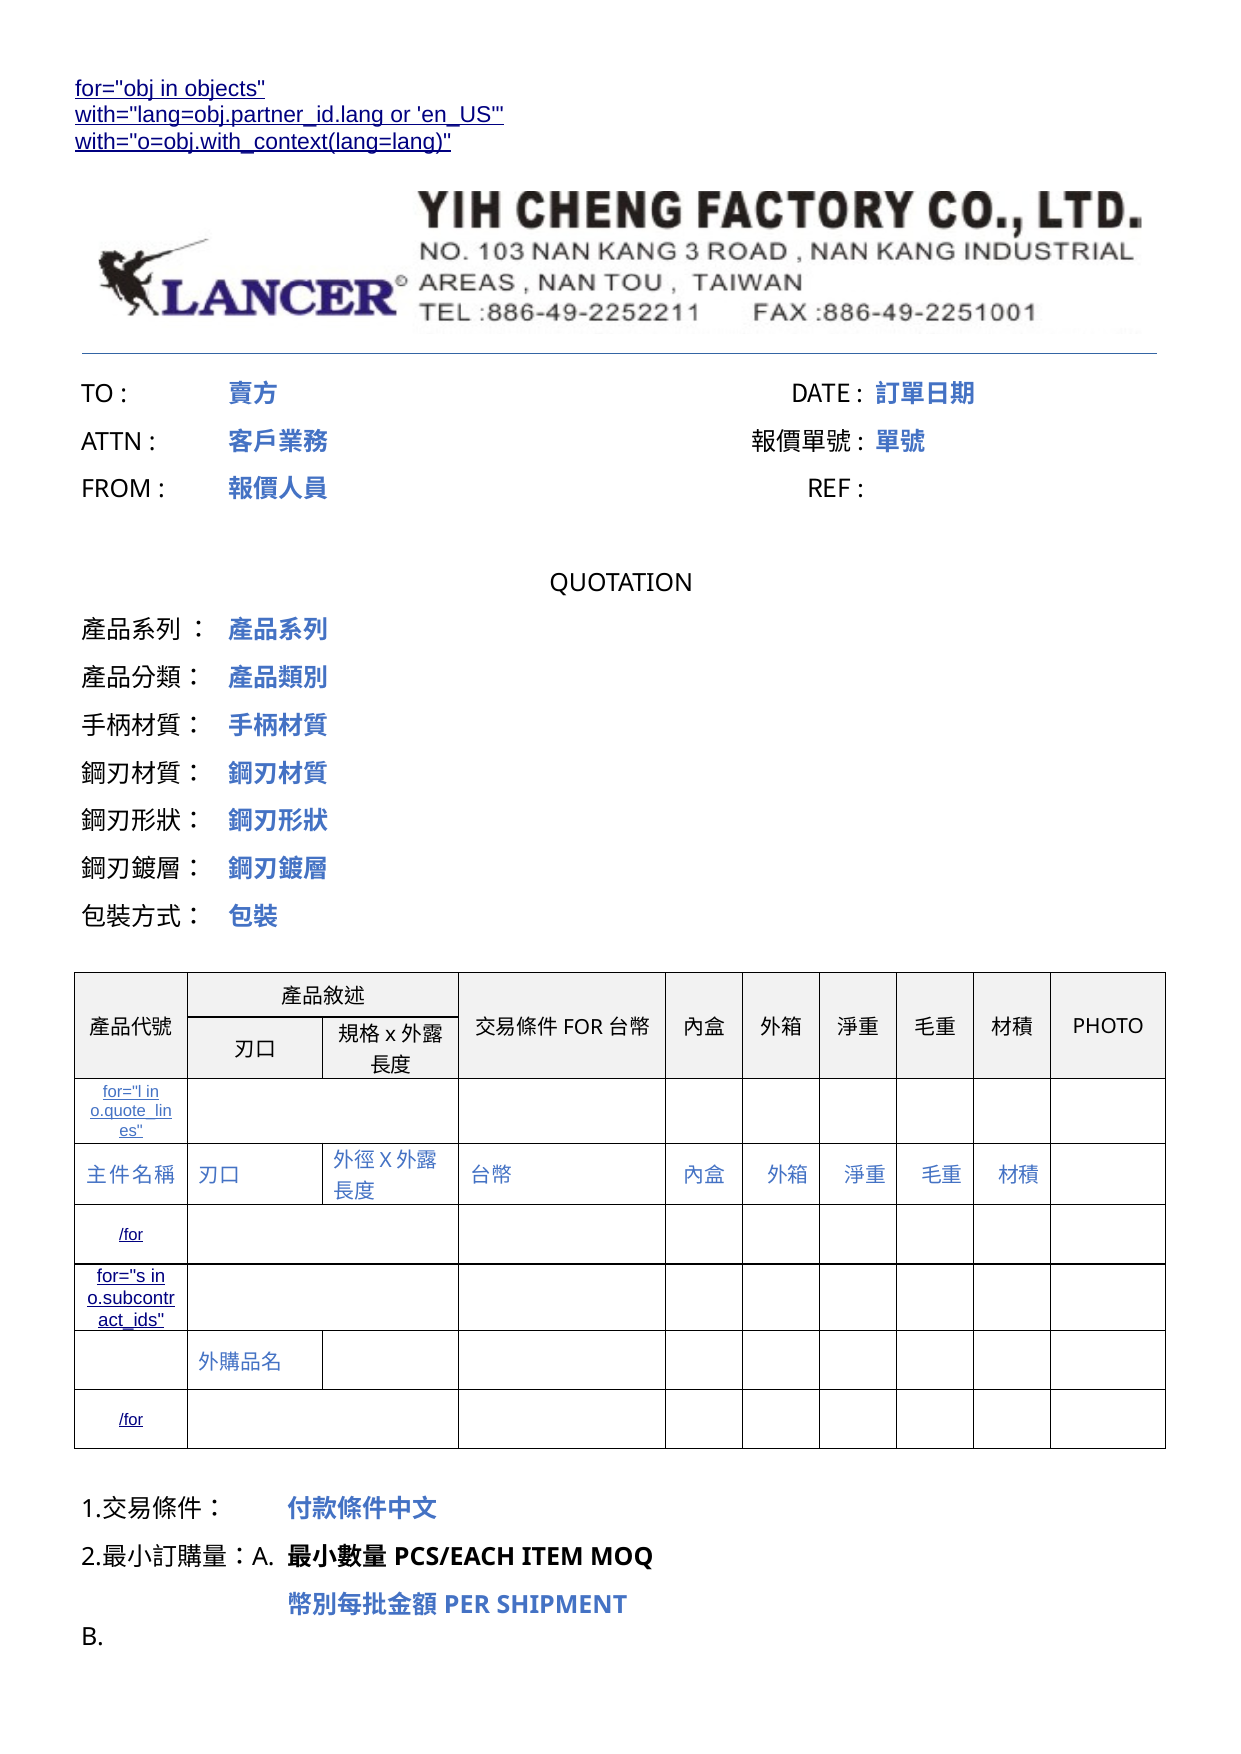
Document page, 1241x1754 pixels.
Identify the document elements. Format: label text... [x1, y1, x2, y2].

table_cell 外購品名 [188, 1331, 322, 1389]
table_cell 手柄材質 [222, 700, 1167, 747]
table_header 交易條件 FOR 台幣 [459, 973, 665, 1078]
table_header [974, 1265, 1050, 1330]
table_cell [897, 1390, 973, 1448]
table_cell [323, 1331, 458, 1389]
table_header 外箱 [743, 973, 819, 1078]
table_cell ATTN : [75, 416, 223, 463]
table_header 材積 [974, 973, 1050, 1078]
table_cell 2.最小訂購量：A. [75, 1531, 281, 1579]
table_cell [820, 1205, 896, 1263]
table_header [459, 1265, 665, 1330]
table_cell [459, 1079, 665, 1143]
table_cell [974, 1390, 1050, 1448]
table_cell [897, 1331, 973, 1389]
table_header DATE : [619, 368, 869, 416]
table_cell [743, 1390, 819, 1448]
text with="lang=obj.partner_id.lang or 'en_US'" [75, 101, 1165, 128]
table_header 產品敘述 [188, 973, 458, 1016]
table_cell [619, 511, 869, 559]
table_cell [974, 1331, 1050, 1389]
table_cell 刃口 [188, 1018, 322, 1078]
table_cell B. [75, 1579, 281, 1658]
table_cell /for [75, 1390, 187, 1448]
table_cell [666, 1331, 742, 1389]
table_cell [75, 511, 223, 559]
table_cell [820, 1390, 896, 1448]
table_cell 單號 [869, 416, 1167, 463]
text for="obj in objects" [75, 75, 1165, 101]
table_cell [188, 1205, 458, 1263]
table_cell [743, 1079, 819, 1143]
table_cell 報價單號 : [619, 416, 869, 463]
table_header PHOTO [1051, 973, 1165, 1078]
table_header TO : [75, 368, 223, 416]
table_cell 材積 [974, 1144, 1050, 1204]
table_cell [666, 1079, 742, 1143]
table_header 產品代號 [75, 973, 187, 1078]
table_cell [820, 1331, 896, 1389]
table_cell [1051, 1205, 1165, 1263]
table_cell [1051, 1079, 1165, 1143]
table_header 產品系列 ： [75, 604, 222, 652]
table_cell [897, 1205, 973, 1263]
table_cell /for [75, 1205, 187, 1263]
table_cell [897, 1079, 973, 1143]
table_cell [974, 1205, 1050, 1263]
table_cell [188, 1079, 458, 1143]
table_cell 刃口 [188, 1144, 322, 1204]
table_cell [1051, 1331, 1165, 1389]
table_header 1.交易條件： [75, 1483, 281, 1531]
table_cell 毛重 [897, 1144, 973, 1204]
table_cell [974, 1079, 1050, 1143]
table_cell 最小數量 PCS/EACH ITEM MOQ [281, 1531, 1167, 1579]
table_header [188, 1265, 458, 1330]
table_cell 手柄材質： [75, 700, 222, 747]
table_cell 外箱 [743, 1144, 819, 1204]
picture [98, 191, 1142, 334]
table_header [743, 1265, 819, 1330]
table_cell for="l in o.quote_lines" [75, 1079, 187, 1143]
table_header for="s in o.subcontract_ids" [75, 1265, 187, 1330]
table_cell [743, 1205, 819, 1263]
table_cell [459, 1331, 665, 1389]
table_header 內盒 [666, 973, 742, 1078]
table_cell REF : [619, 463, 869, 511]
table_cell 主件名稱 [75, 1144, 187, 1204]
table_cell [459, 1205, 665, 1263]
table_cell 鋼刃鍍層 [222, 843, 1167, 890]
table_cell [188, 1390, 458, 1448]
table_header [666, 1265, 742, 1330]
table_cell 包裝方式： [75, 890, 222, 938]
table_cell 外徑X外露長度 [323, 1144, 458, 1204]
text with="o=obj.with_context(lang=lang)" [75, 128, 1165, 154]
table_cell [820, 1079, 896, 1143]
table_header 產品系列 [222, 604, 1167, 652]
table_cell 客戶業務 [223, 416, 619, 463]
table_cell [75, 1331, 187, 1389]
table_cell 鋼刃形狀 [222, 795, 1167, 843]
table_cell FROM : [75, 463, 223, 511]
table_header [820, 1265, 896, 1330]
table_cell [869, 511, 1167, 559]
table_cell 包裝 [222, 890, 1167, 938]
table_header 賣方 [223, 368, 619, 416]
table_header [897, 1265, 973, 1330]
table_header 付款條件中文 [281, 1483, 1167, 1531]
table_cell 內盒 [666, 1144, 742, 1204]
table_cell 規格 x 外露長度 [323, 1018, 458, 1078]
table_cell [459, 1390, 665, 1448]
table_cell 台幣 [459, 1144, 665, 1204]
table_cell 報價人員 [223, 463, 619, 511]
table_cell [666, 1205, 742, 1263]
table_cell [743, 1331, 819, 1389]
table_cell QUOTATION [75, 559, 1167, 604]
table_cell [223, 511, 619, 559]
table_cell [666, 1390, 742, 1448]
table_cell [869, 463, 1167, 511]
table_cell 淨重 [820, 1144, 896, 1204]
table_cell 鋼刃材質： [75, 747, 222, 795]
table_header 淨重 [820, 973, 896, 1078]
table_cell [1051, 1144, 1165, 1204]
table_header [1051, 1265, 1165, 1330]
table_cell 幣別每批金額 PER SHIPMENT [281, 1579, 1167, 1658]
table_cell 鋼刃形狀： [75, 795, 222, 843]
table_cell 鋼刃材質 [222, 747, 1167, 795]
table_header 訂單日期 [869, 368, 1167, 416]
table_cell 產品分類： [75, 652, 222, 699]
table_cell 鋼刃鍍層： [75, 843, 222, 890]
table_cell 產品類別 [222, 652, 1167, 699]
table_cell [1051, 1390, 1165, 1448]
table_header 毛重 [897, 973, 973, 1078]
